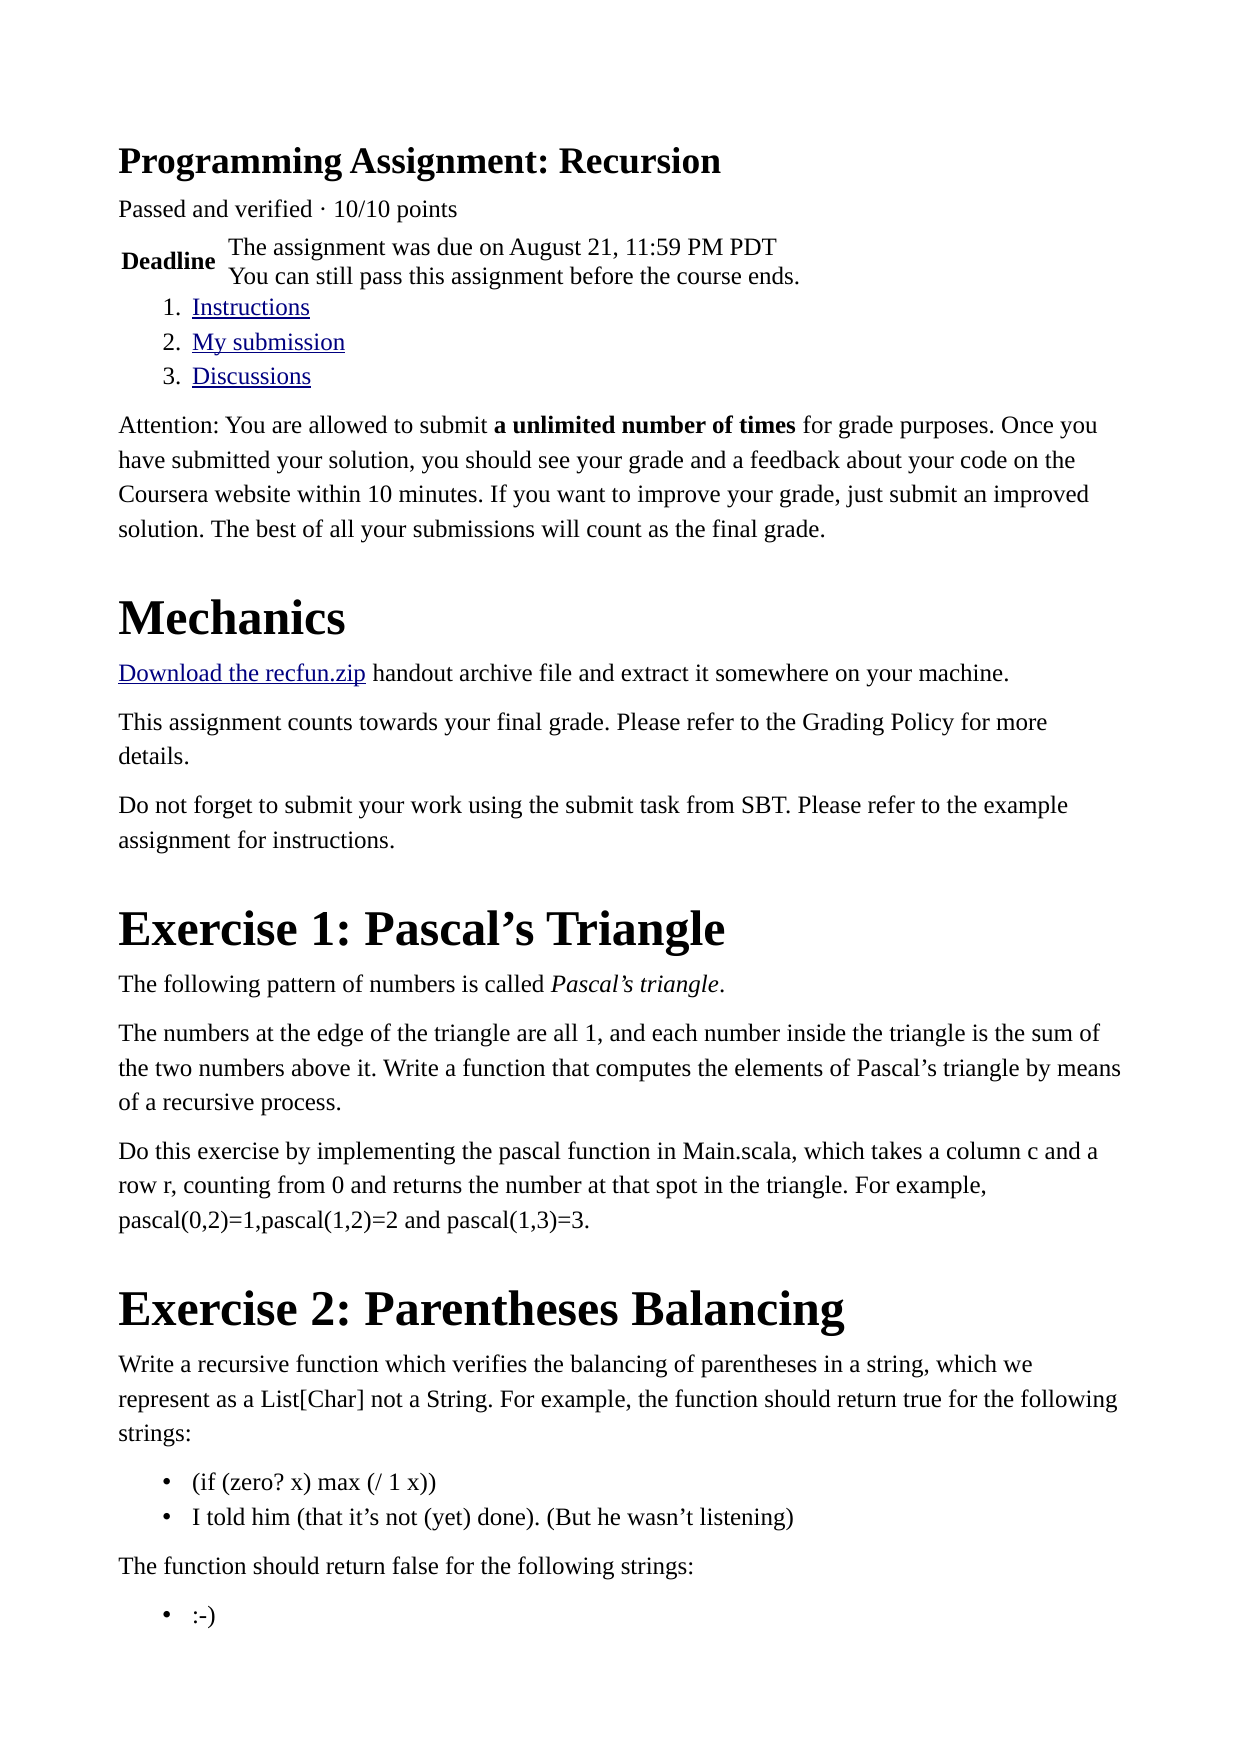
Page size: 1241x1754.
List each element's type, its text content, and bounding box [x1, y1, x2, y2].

list :-) [162, 1600, 1122, 1628]
subtitle Mechanics [118, 588, 1122, 645]
subtitle Exercise 1: Pascal’s Triangle [118, 899, 1122, 957]
table_header The assignment was due on August 21, 11:59 PM PDT You can still pass this assignment before the course ends. [225, 229, 810, 292]
table_header Deadline [118, 229, 225, 292]
text Download the recfun.zip handout archive file and extract it somewhere on your machine. [118, 658, 1122, 687]
list Discussions [162, 361, 1122, 390]
text Attention: You are allowed to submit a unlimited number of times for grade purposes. Once you have submitted your solution, you should see your grade and a feedback about your code on the Coursera website within 10 minutes. If you want to improve your grade, just submit an improved solution. The best of all your submissions will count as the final grade. [118, 410, 1122, 543]
text Do this exercise by implementing the pascal function in Main.scala, which takes a column c and a row r, counting from 0 and returns the number at that spot in the triangle. For example, pascal(0,2)=1,pascal(1,2)=2 and pascal(1,3)=3. [118, 1136, 1122, 1234]
subtitle Programming Assignment: Recursion [118, 139, 1122, 182]
text Write a recursive function which verifies the balancing of parentheses in a string, which we represent as a List[Char] not a String. For example, the function should return true for the following strings: [118, 1349, 1122, 1447]
subtitle Exercise 2: Parentheses Balancing [118, 1279, 1122, 1337]
text Do not forget to submit your work using the submit task from SBT. Please refer to the example assignment for instructions. [118, 791, 1122, 854]
list Instructions [162, 292, 1122, 321]
text The function should return false for the following strings: [118, 1551, 1122, 1579]
list (if (zero? x) max (/ 1 x)) [162, 1467, 1122, 1496]
text Passed and verified · 10/10 points [118, 194, 1122, 223]
list I told him (that it’s not (yet) done). (But he wasn’t listening) [162, 1502, 1122, 1530]
text The following pattern of numbers is called Pascal’s triangle. [118, 969, 1122, 998]
text This assignment counts towards your final grade. Please refer to the Grading Policy for more details. [118, 707, 1122, 770]
text The numbers at the edge of the triangle are all 1, and each number inside the triangle is the sum of the two numbers above it. Write a function that computes the elements of Pascal’s triangle by means of a recursive process. [118, 1018, 1122, 1116]
list My submission [162, 327, 1122, 356]
